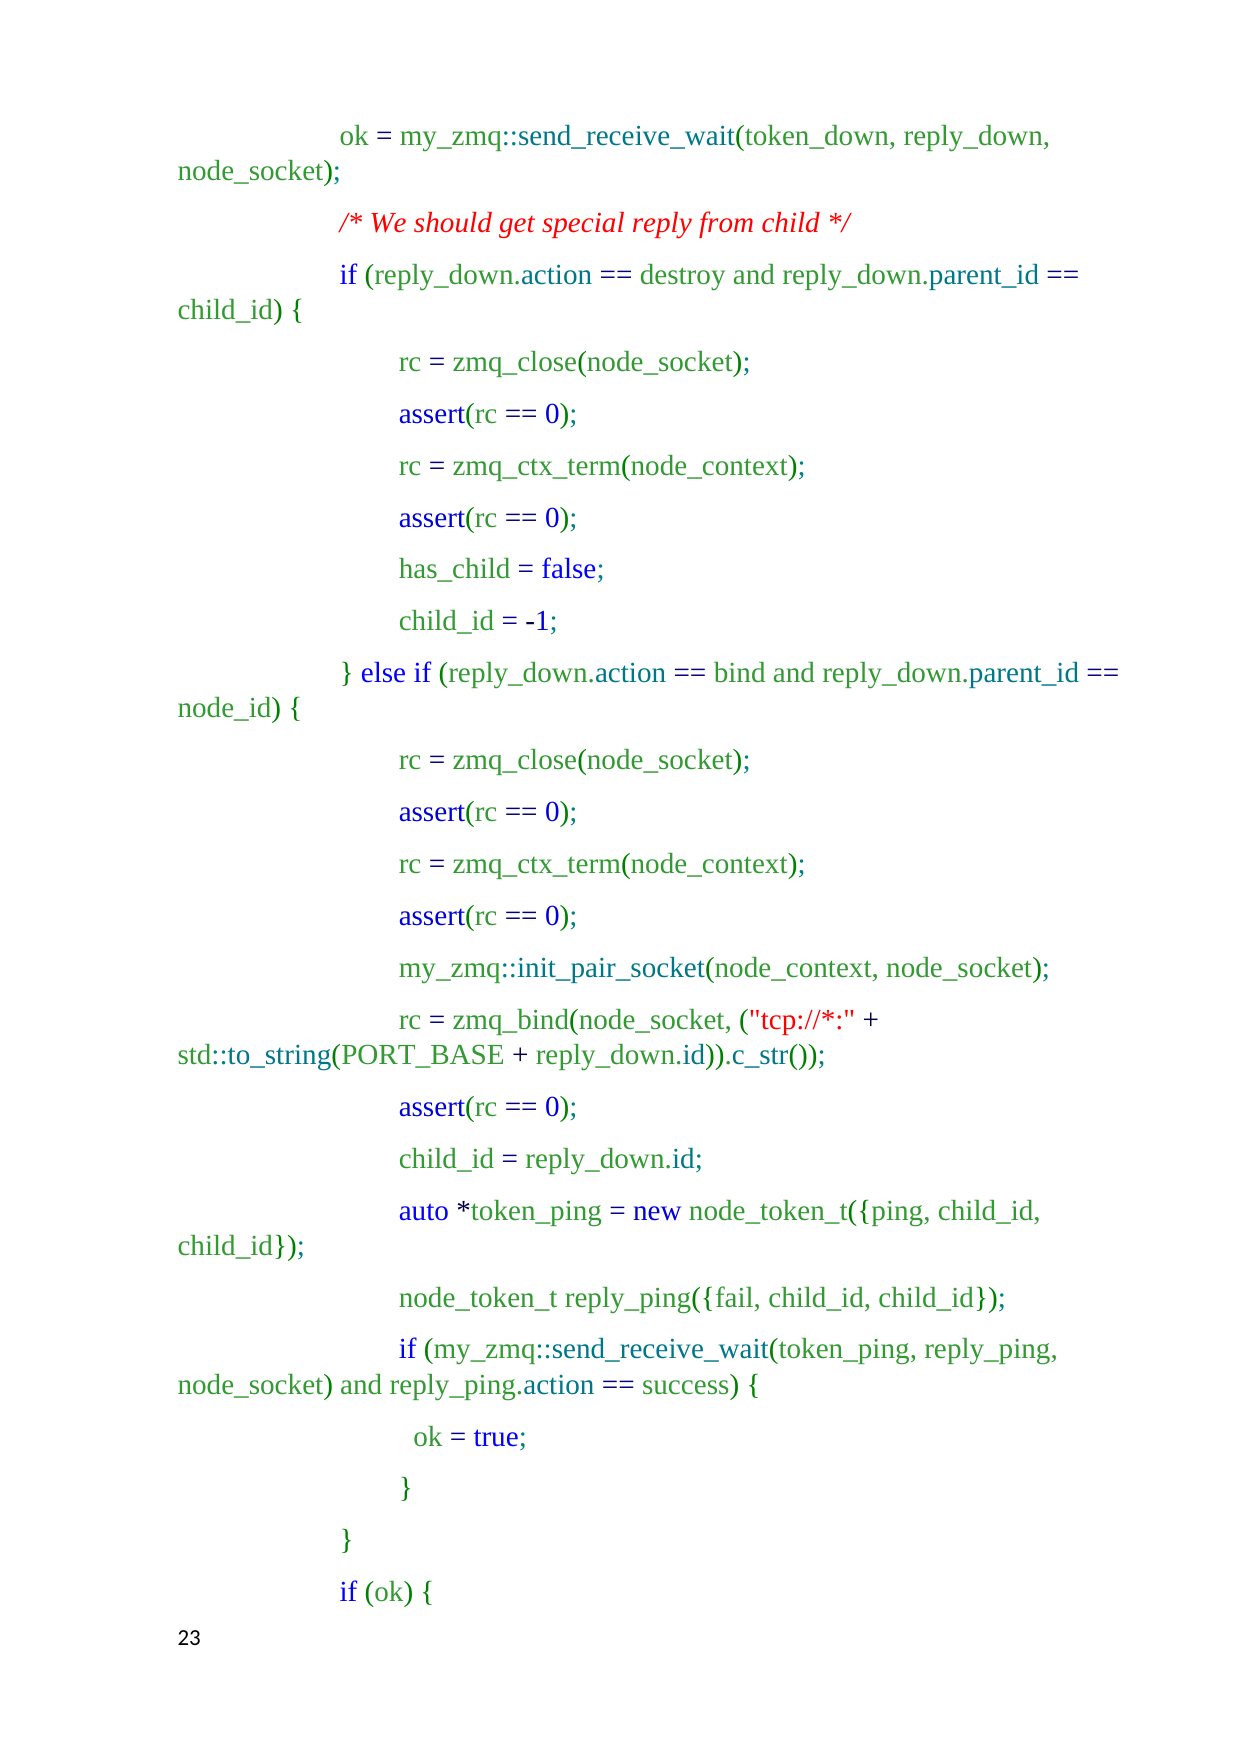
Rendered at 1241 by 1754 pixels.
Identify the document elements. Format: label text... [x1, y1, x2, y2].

text rc = zmq_bind(node_socket, ("tcp://*:" + std::to_string(PORT_BASE + reply_down.id)).c_str()); [177, 1002, 1152, 1071]
text rc = zmq_close(node_socket); [177, 742, 1152, 776]
text /* We should get special reply from child */ [177, 205, 1152, 239]
text } [177, 1522, 1152, 1556]
text } else if (reply_down.action == bind and reply_down.parent_id == node_id) { [177, 655, 1152, 724]
text my_zmq::init_pair_socket(node_context, node_socket); [177, 950, 1152, 983]
text assert(rc == 0); [177, 500, 1152, 533]
text rc = zmq_ctx_term(node_context); [177, 448, 1152, 481]
text node_token_t reply_ping({fail, child_id, child_id}); [177, 1280, 1152, 1313]
text has_child = false; [177, 552, 1152, 585]
text } [177, 1471, 1152, 1504]
text child_id = reply_down.id; [177, 1141, 1152, 1174]
text if (my_zmq::send_receive_wait(token_ping, reply_ping, node_socket) and reply_ping.action == success) { [177, 1332, 1152, 1400]
text rc = zmq_ctx_term(node_context); [177, 846, 1152, 880]
text rc = zmq_close(node_socket); [177, 344, 1152, 378]
text assert(rc == 0); [177, 794, 1152, 828]
text ok = my_zmq::send_receive_wait(token_down, reply_down, node_socket); [177, 118, 1152, 187]
text if (ok) { [177, 1574, 1152, 1608]
text child_id = -1; [177, 603, 1152, 637]
text auto *token_ping = new node_token_t({ping, child_id, child_id}); [177, 1193, 1152, 1261]
text assert(rc == 0); [177, 1089, 1152, 1122]
text assert(rc == 0); [177, 396, 1152, 429]
text if (reply_down.action == destroy and reply_down.parent_id == child_id) { [177, 257, 1152, 326]
text ok = true; [177, 1419, 1152, 1452]
text assert(rc == 0); [177, 898, 1152, 932]
